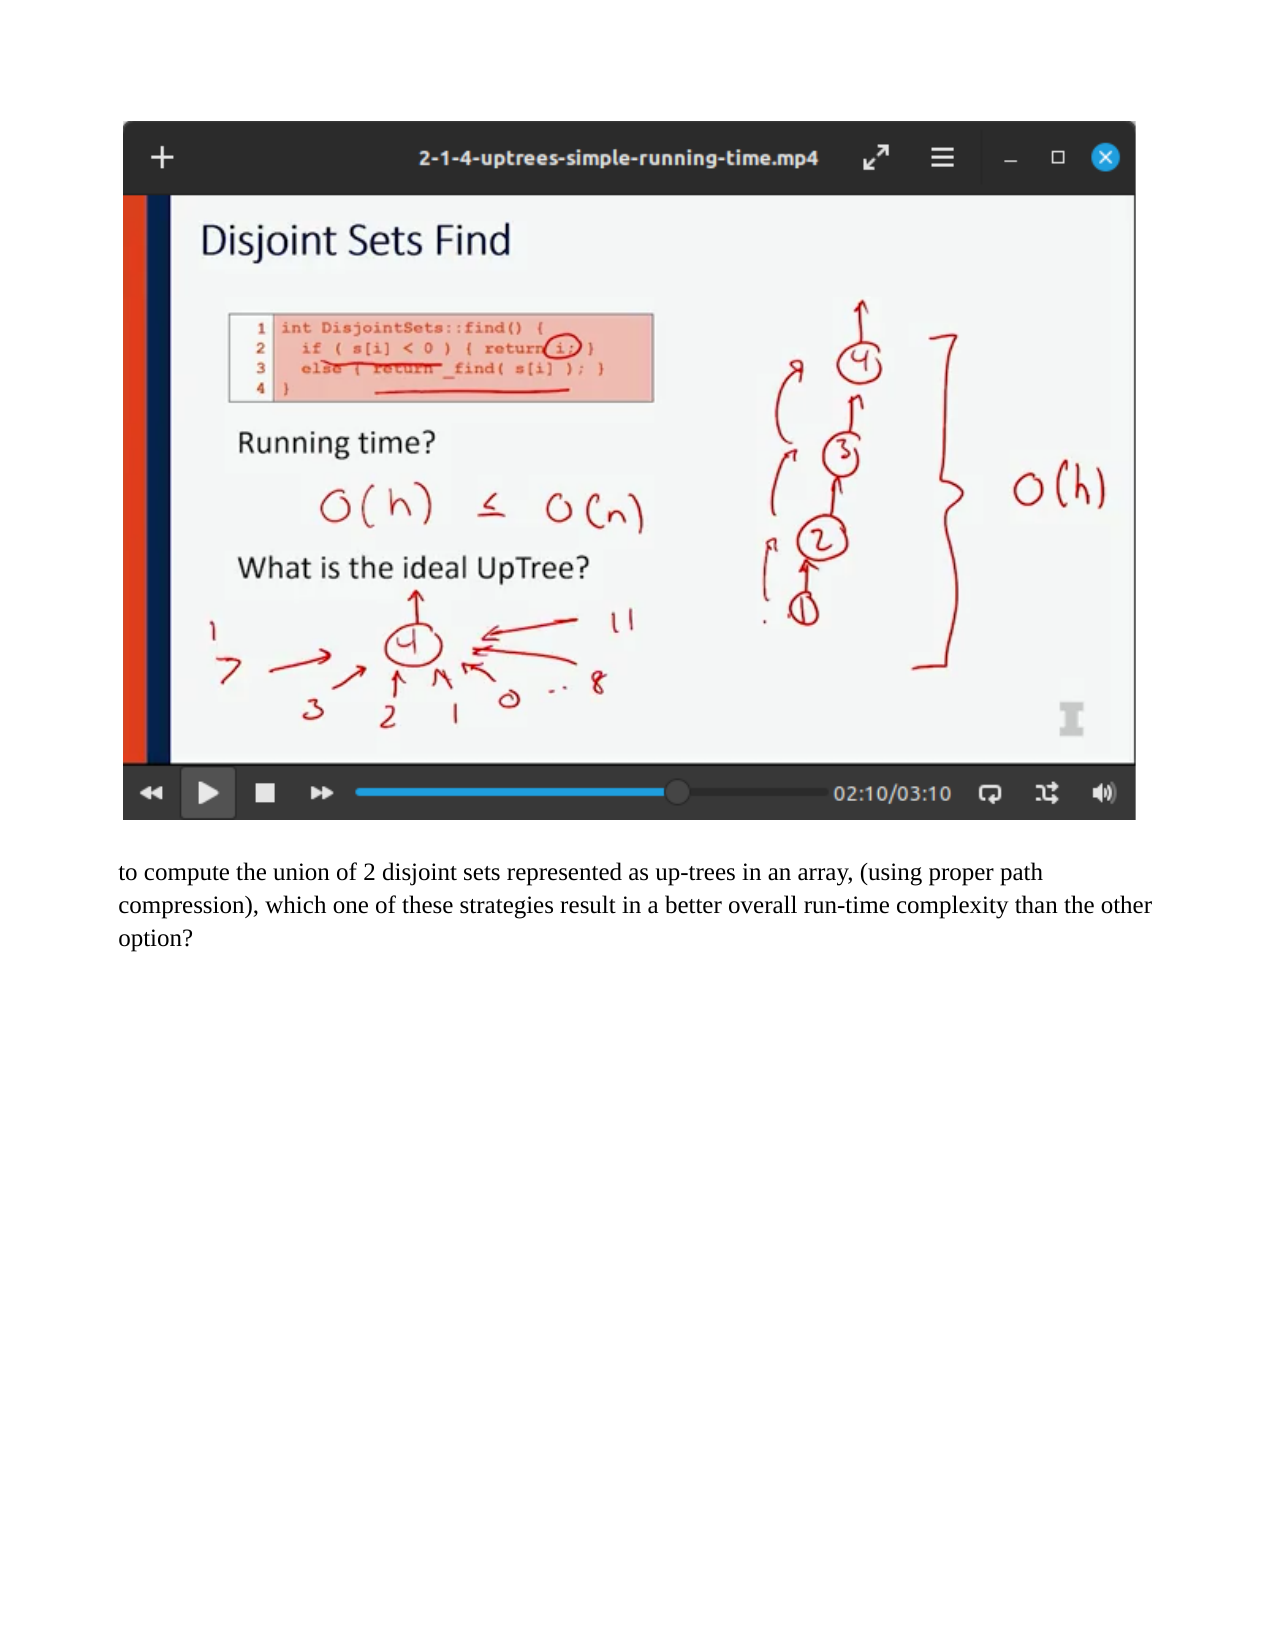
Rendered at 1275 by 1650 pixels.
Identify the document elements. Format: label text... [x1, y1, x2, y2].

text to compute the union of 2 disjoint sets represented as up-trees in an array, (using proper path compression), which one of these strategies result in a better overall run-time complexity than the other option? [118, 857, 1157, 952]
picture [123, 121, 1136, 820]
